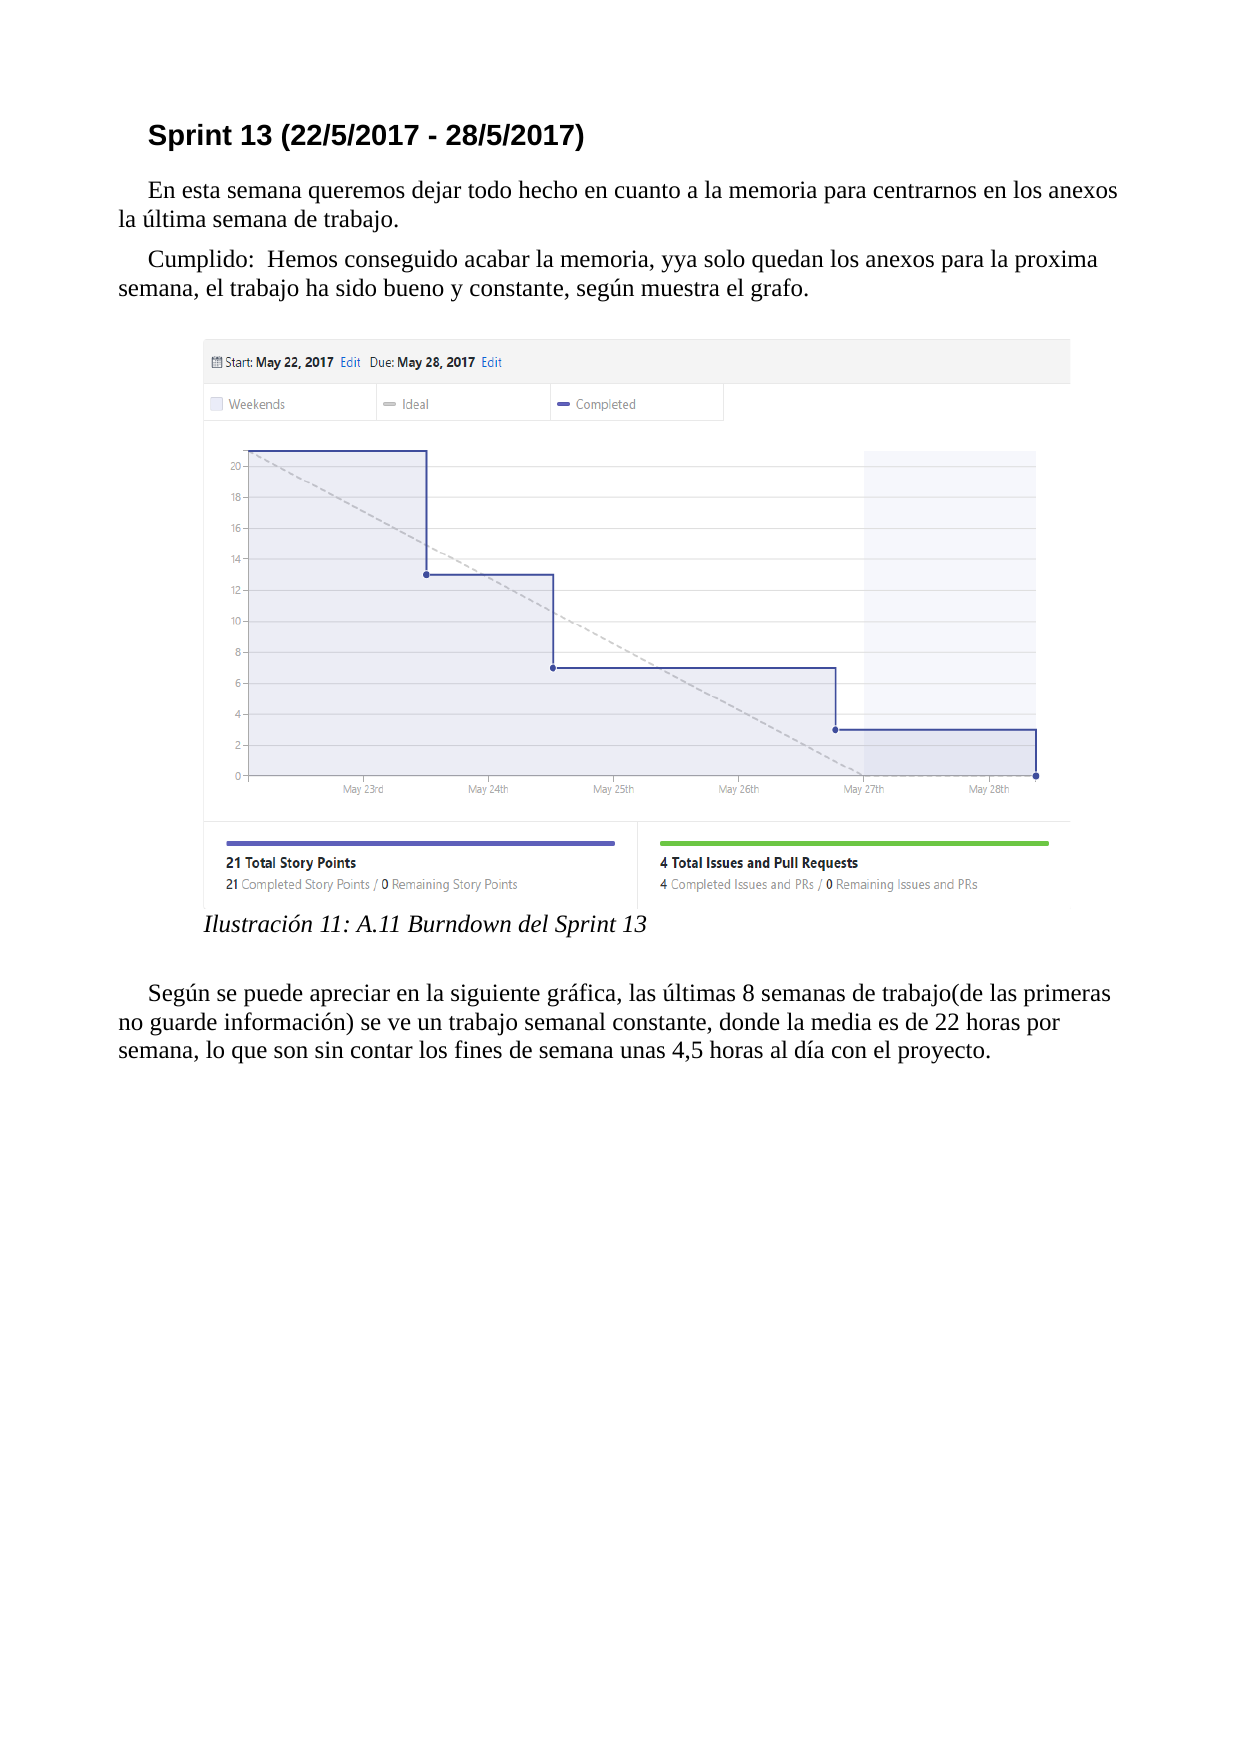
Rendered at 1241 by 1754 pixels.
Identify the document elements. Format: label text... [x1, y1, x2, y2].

text Cumplido: Hemos conseguido acabar la memoria, yya solo quedan los anexos para la proxima semana, el trabajo ha sido bueno y constante, según muestra el grafo. [118, 244, 1122, 302]
text En esta semana queremos dejar todo hecho en cuanto a la memoria para centrarnos en los anexos la última semana de trabajo. [118, 175, 1122, 233]
subtitle Sprint 13 (22/5/2017 - 28/5/2017) [148, 118, 1122, 152]
text Según se puede apreciar en la siguiente gráfica, las últimas 8 semanas de trabajo(de las primeras no guarde información) se ve un trabajo semanal constante, donde la media es de 22 horas por semana, lo que son sin contar los fines de semana unas 4,5 horas al día con el proyecto. [118, 978, 1122, 1064]
text Ilustración 11: A.11 Burndown del Sprint 13 [203, 909, 1071, 938]
